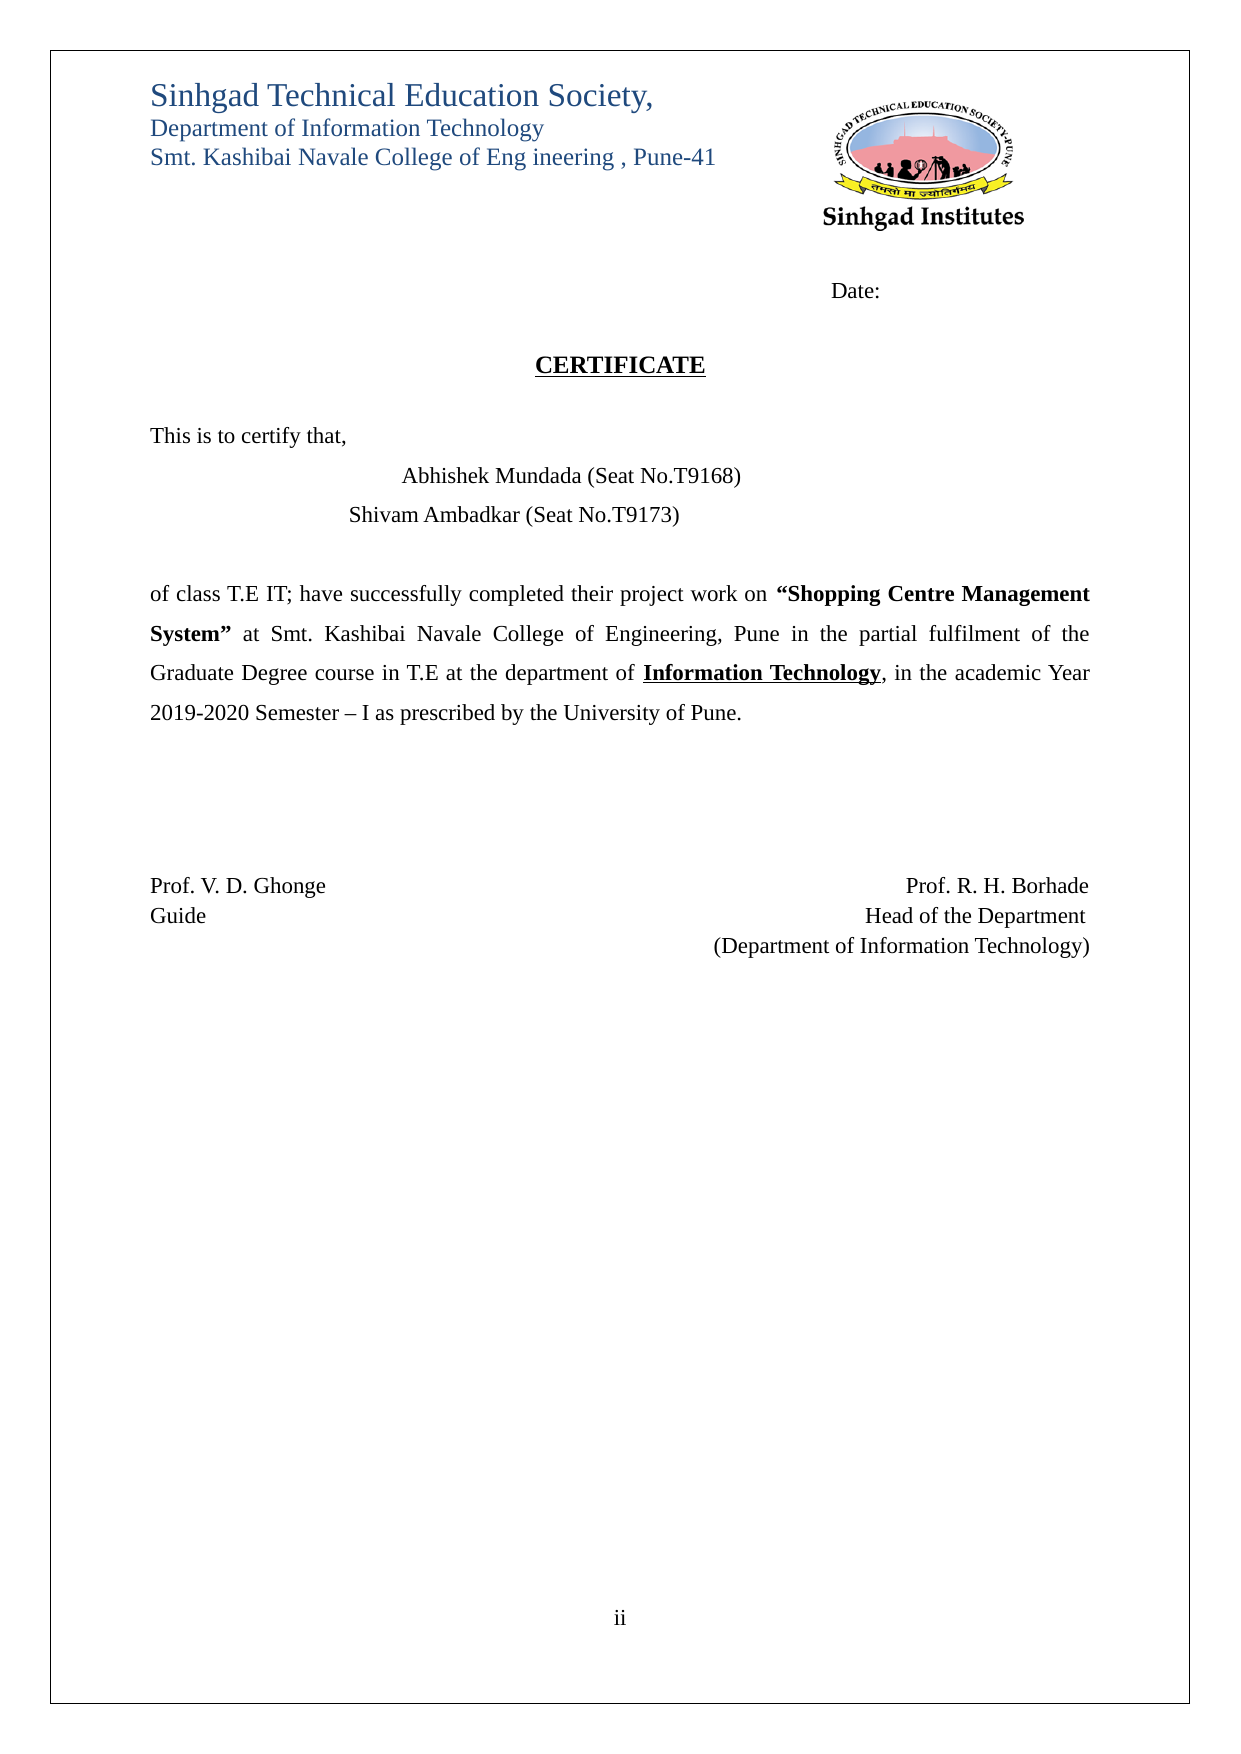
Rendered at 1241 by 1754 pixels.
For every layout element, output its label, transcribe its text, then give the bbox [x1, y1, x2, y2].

table_header Sinhgad Technical Education Society, Department of Information Technology Smt. Kashibai Navale College of Eng ineering , Pune-41 [139, 75, 739, 232]
text Abhishek Mundada (Seat No.T9168) [150, 462, 1090, 488]
text (Department of Information Technology) [150, 933, 1090, 959]
text Date: [150, 277, 1090, 303]
text Shivam Ambadkar (Seat No.T9173) [150, 501, 1090, 528]
picture [811, 85, 1039, 232]
table_header [739, 75, 1050, 232]
text Prof. V. D. Ghonge Prof. R. H. Borhade [150, 872, 1090, 898]
text This is to certify that, [150, 422, 1090, 449]
text CERTIFICATE [150, 351, 1090, 379]
text Guide Head of the Department [150, 902, 1090, 929]
text of class T.E IT; have successfully completed their project work on “Shopping Centre Management System” at Smt. Kashibai Navale College of Engineering, Pune in the partial fulfilment of the Graduate Degree course in T.E at the department of Information Technology, in the academic Year 2019-2020 Semester – I as prescribed by the University of Pune. [150, 580, 1090, 725]
